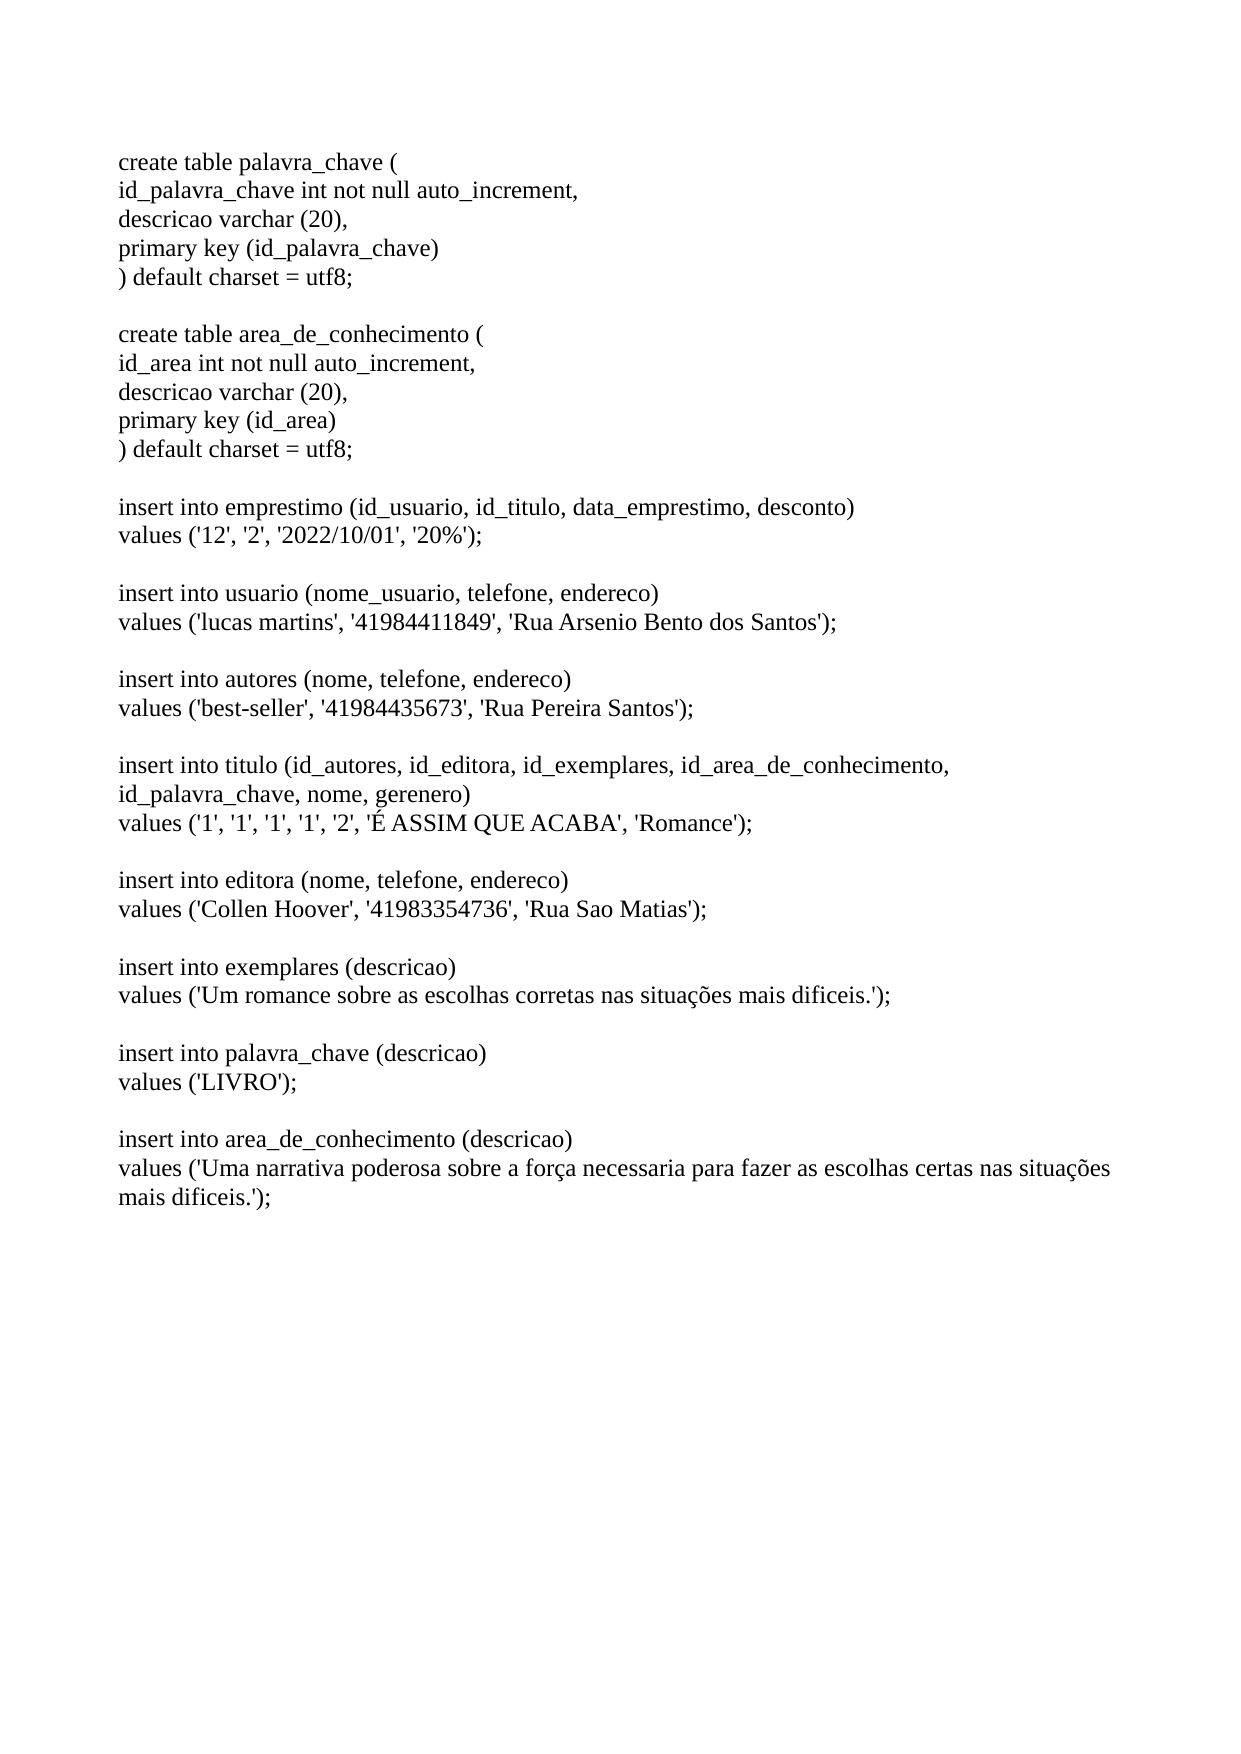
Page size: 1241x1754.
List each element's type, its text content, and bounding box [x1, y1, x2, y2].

text create table area_de_conhecimento ( [118, 319, 1122, 348]
text insert into editora (nome, telefone, endereco) [118, 866, 1122, 894]
text descricao varchar (20), [118, 204, 1122, 233]
text values ('best-seller', '41984435673', 'Rua Pereira Santos'); [118, 693, 1122, 722]
text values ('LIVRO'); [118, 1067, 1122, 1096]
text values ('lucas martins', '41984411849', 'Rua Arsenio Bento dos Santos'); [118, 607, 1122, 636]
text values ('Um romance sobre as escolhas corretas nas situações mais dificeis.'); [118, 981, 1122, 1009]
text insert into autores (nome, telefone, endereco) [118, 664, 1122, 693]
text id_area int not null auto_increment, [118, 348, 1122, 377]
text ) default charset = utf8; [118, 262, 1122, 291]
text insert into usuario (nome_usuario, telefone, endereco) [118, 578, 1122, 607]
text values ('Uma narrativa poderosa sobre a força necessaria para fazer as escolhas certas nas situações mais dificeis.'); [118, 1153, 1122, 1211]
text values ('Collen Hoover', '41983354736', 'Rua Sao Matias'); [118, 894, 1122, 923]
text primary key (id_palavra_chave) [118, 233, 1122, 262]
text id_palavra_chave int not null auto_increment, [118, 176, 1122, 204]
text primary key (id_area) [118, 406, 1122, 434]
text insert into palavra_chave (descricao) [118, 1038, 1122, 1067]
text insert into exemplares (descricao) [118, 952, 1122, 981]
text ) default charset = utf8; [118, 434, 1122, 463]
text create table palavra_chave ( [118, 147, 1122, 176]
text insert into titulo (id_autores, id_editora, id_exemplares, id_area_de_conhecimento, id_palavra_chave, nome, gerenero) [118, 751, 1122, 808]
text descricao varchar (20), [118, 377, 1122, 406]
text values ('12', '2', '2022/10/01', '20%'); [118, 521, 1122, 549]
text values ('1', '1', '1', '1', '2', 'É ASSIM QUE ACABA', 'Romance'); [118, 808, 1122, 837]
text insert into area_de_conhecimento (descricao) [118, 1124, 1122, 1153]
text insert into emprestimo (id_usuario, id_titulo, data_emprestimo, desconto) [118, 492, 1122, 521]
